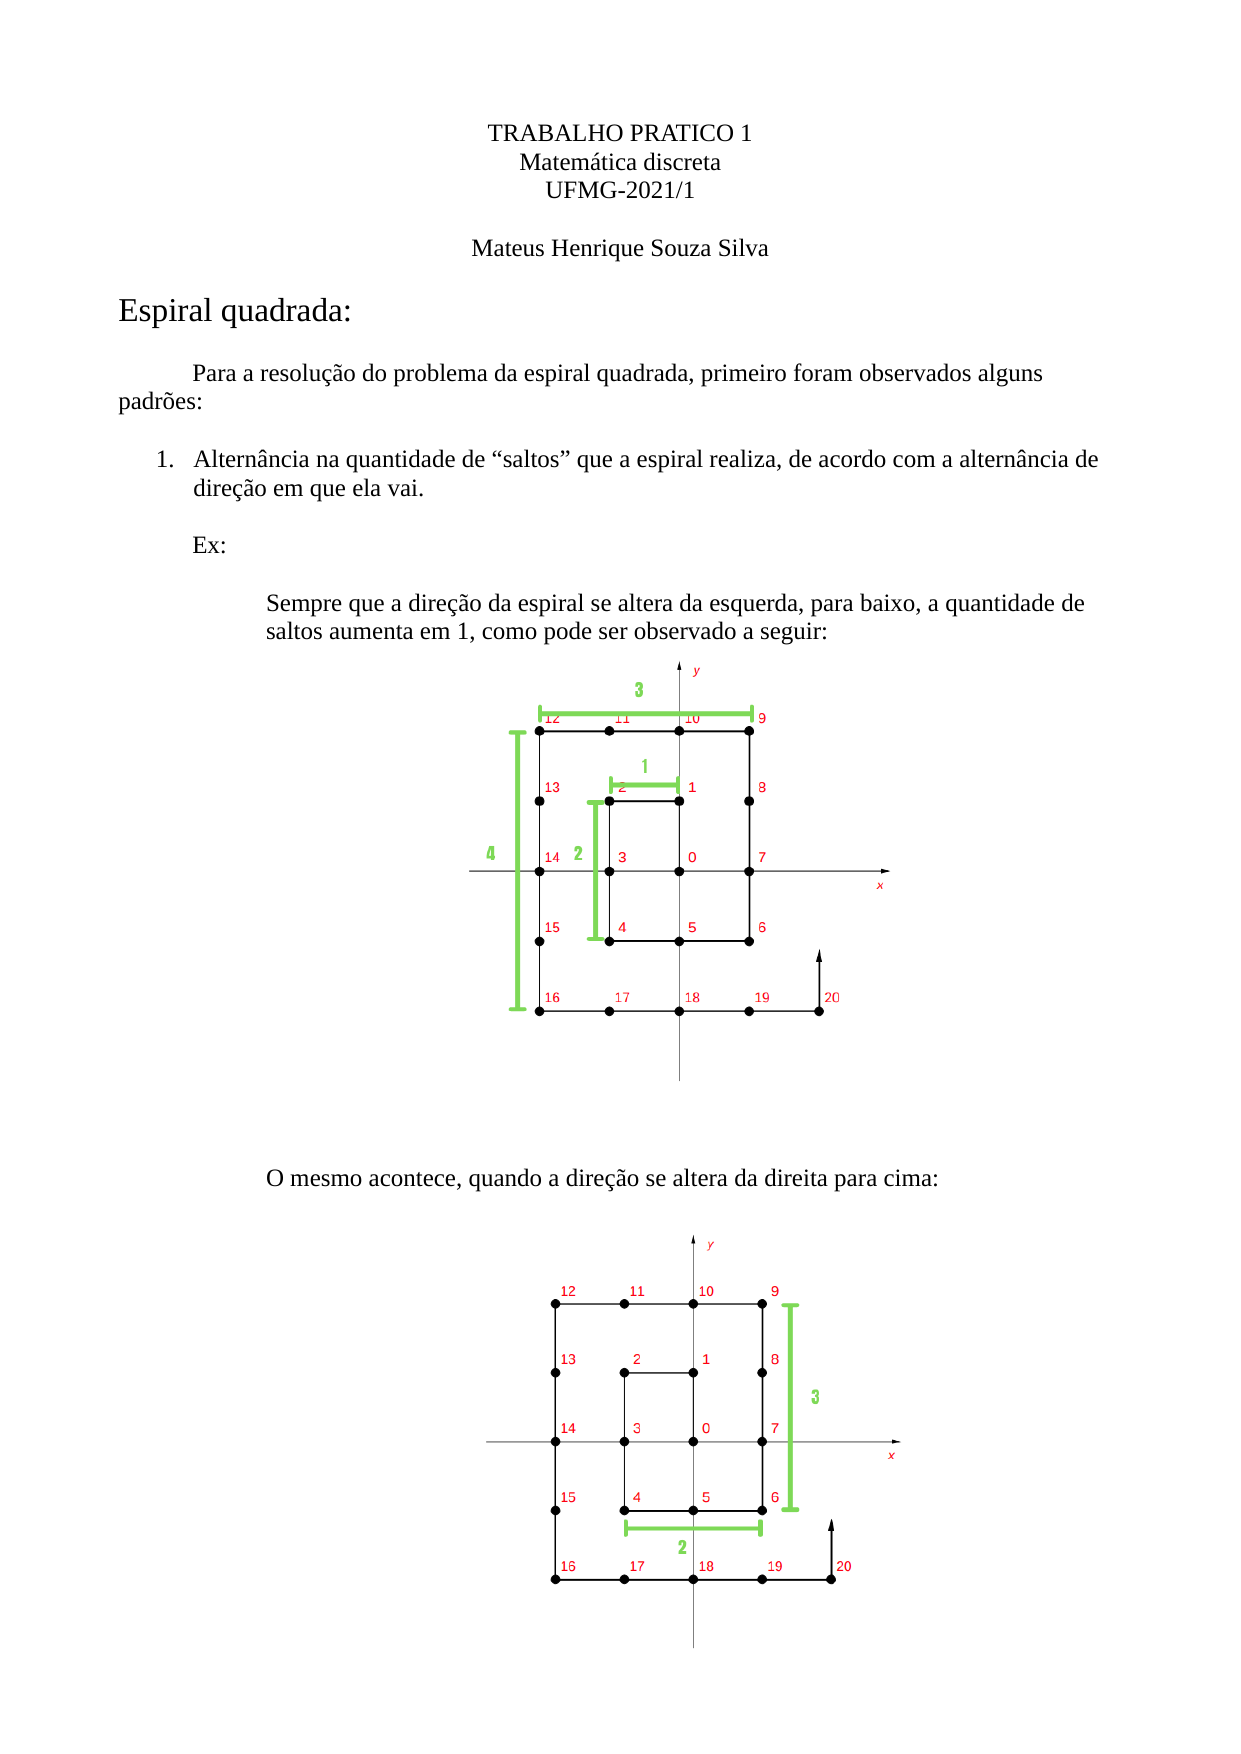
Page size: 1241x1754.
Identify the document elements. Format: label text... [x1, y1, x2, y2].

text Sempre que a direção da espiral se altera da esquerda, para baixo, a quantidade de saltos aumenta em 1, como pode ser observado a seguir: [118, 588, 1122, 645]
picture [460, 646, 900, 1099]
text Para a resolução do problema da espiral quadrada, primeiro foram observados alguns padrões: [118, 358, 1122, 415]
picture [477, 1220, 911, 1666]
text Mateus Henrique Souza Silva [118, 233, 1122, 262]
text TRABALHO PRATICO 1 [118, 118, 1122, 147]
list Alternância na quantidade de “saltos” que a espiral realiza, de acordo com a alternância de direção em que ela vai. [156, 444, 1122, 501]
text Ex: [118, 530, 1122, 559]
text Espiral quadrada: [118, 291, 1122, 329]
text UFMG-2021/1 [118, 176, 1122, 204]
text Matemática discreta [118, 147, 1122, 176]
text O mesmo acontece, quando a direção se altera da direita para cima: [118, 1163, 1122, 1191]
